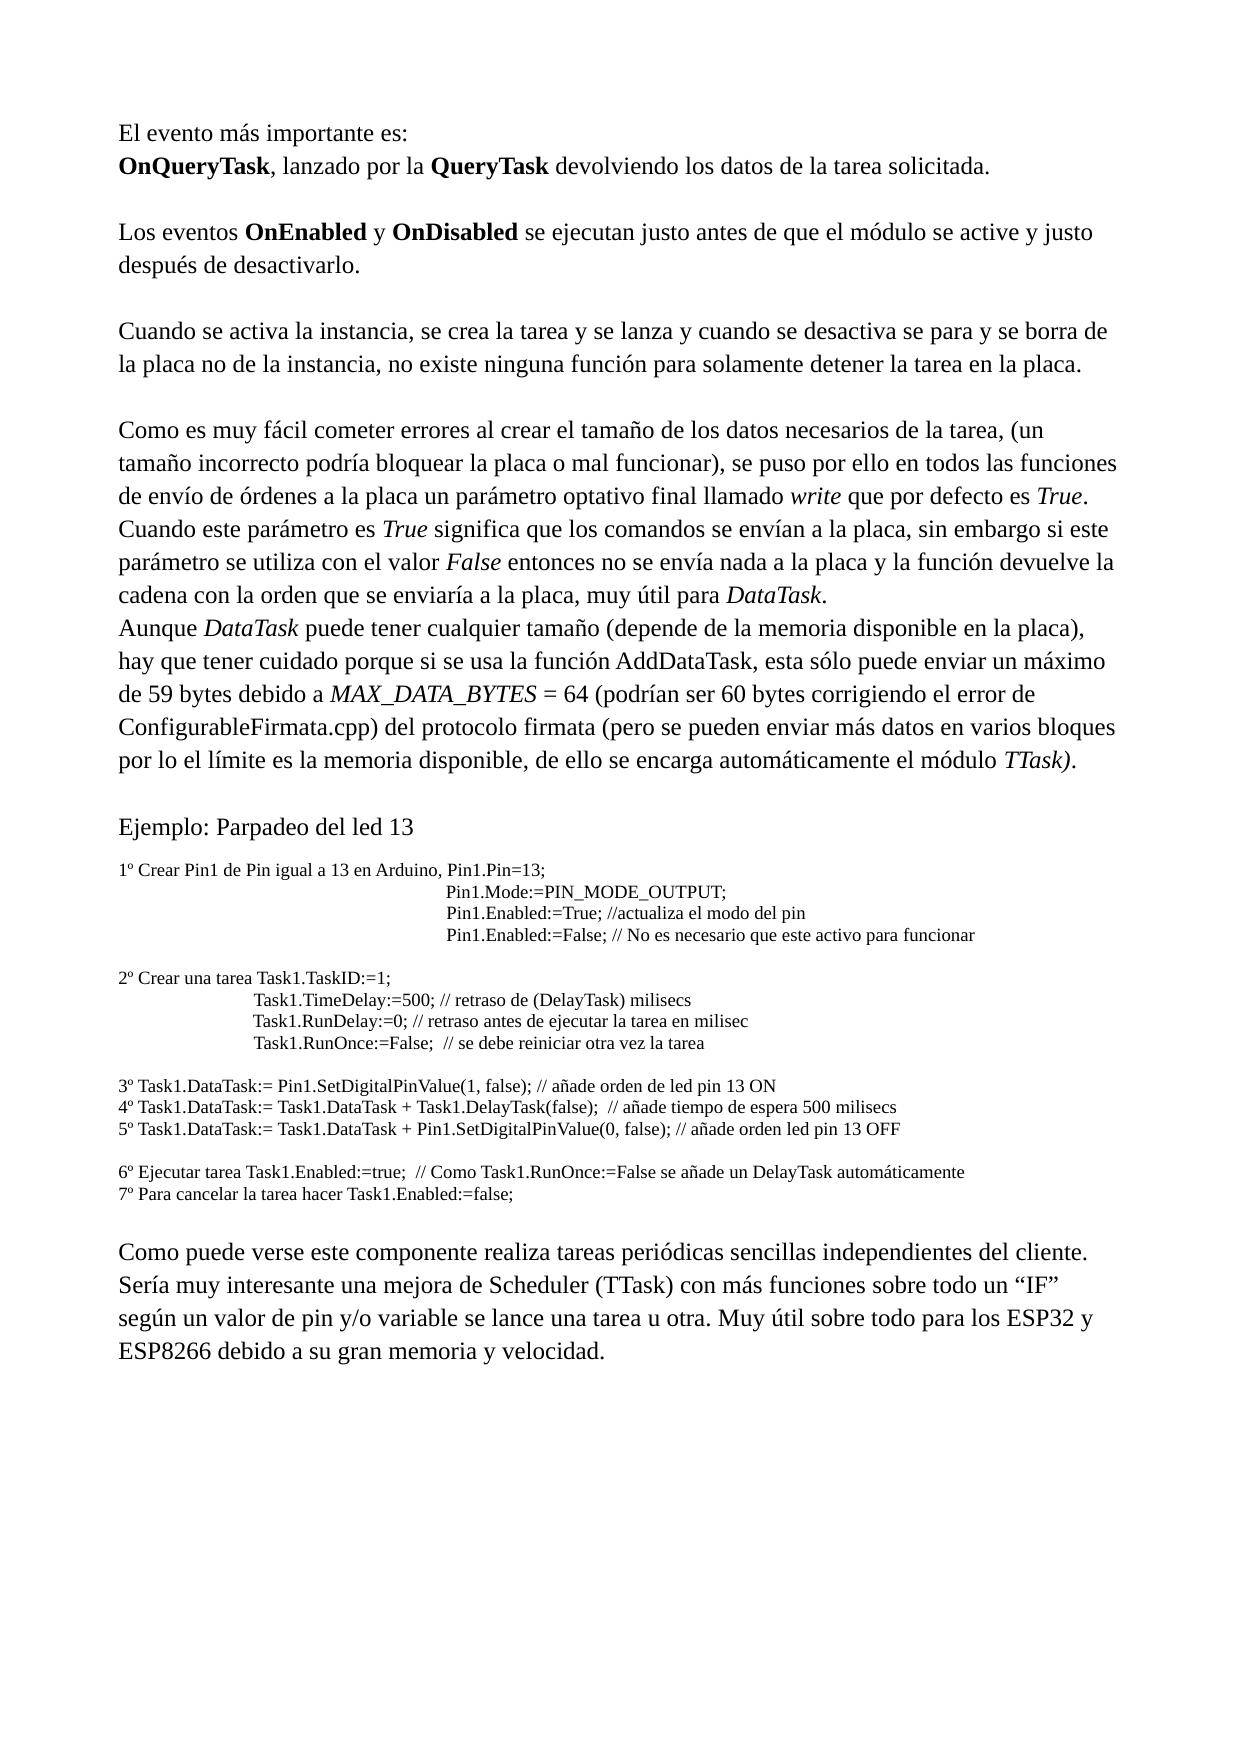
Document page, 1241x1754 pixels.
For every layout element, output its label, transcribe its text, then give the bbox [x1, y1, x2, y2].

text Ejemplo: Parpadeo del led 13 [118, 812, 1122, 840]
text Cuando se activa la instancia, se crea la tarea y se lanza y cuando se desactiva se para y se borra de la placa no de la instancia, no existe ninguna función para solamente detener la tarea en la placa. [118, 316, 1122, 378]
text Task1.TimeDelay:=500; // retraso de (DelayTask) milisecs [118, 988, 1122, 1010]
text Aunque DataTask puede tener cualquier tamaño (depende de la memoria disponible en la placa), hay que tener cuidado porque si se usa la función AddDataTask, esta sólo puede enviar un máximo de 59 bytes debido a MAX_DATA_BYTES = 64 (podrían ser 60 bytes corrigiendo el error de ConfigurableFirmata.cpp) del protocolo firmata (pero se pueden enviar más datos en varios bloques por lo el límite es la memoria disponible, de ello se encarga automáticamente el módulo TTask). [118, 613, 1122, 774]
text El evento más importante es: [118, 118, 1122, 147]
text 7º Para cancelar la tarea hacer Task1.Enabled:=false; [118, 1183, 1122, 1204]
text 4º Task1.DataTask:= Task1.DataTask + Task1.DelayTask(false); // añade tiempo de espera 500 milisecs [118, 1096, 1122, 1118]
text 1º Crear Pin1 de Pin igual a 13 en Arduino, Pin1.Pin=13; [118, 859, 1122, 881]
text 5º Task1.DataTask:= Task1.DataTask + Pin1.SetDigitalPinValue(0, false); // añade orden led pin 13 OFF [118, 1118, 1122, 1139]
text 2º Crear una tarea Task1.TaskID:=1; [118, 967, 1122, 988]
text 3º Task1.DataTask:= Pin1.SetDigitalPinValue(1, false); // añade orden de led pin 13 ON [118, 1075, 1122, 1096]
text Task1.RunOnce:=False; // se debe reiniciar otra vez la tarea [118, 1032, 1122, 1053]
text Pin1.Enabled:=True; //actualiza el modo del pin [118, 902, 1122, 924]
text Como puede verse este componente realiza tareas periódicas sencillas independientes del cliente. Sería muy interesante una mejora de Scheduler (TTask) con más funciones sobre todo un “IF” según un valor de pin y/o variable se lance una tarea u otra. Muy útil sobre todo para los ESP32 y ESP8266 debido a su gran memoria y velocidad. [118, 1237, 1122, 1365]
text Los eventos OnEnabled y OnDisabled se ejecutan justo antes de que el módulo se active y justo después de desactivarlo. [118, 217, 1122, 279]
text Task1.RunDelay:=0; // retraso antes de ejecutar la tarea en milisec [118, 1010, 1122, 1032]
text Pin1.Mode:=PIN_MODE_OUTPUT; [118, 881, 1122, 902]
text 6º Ejecutar tarea Task1.Enabled:=true; // Como Task1.RunOnce:=False se añade un DelayTask automáticamente [118, 1161, 1122, 1183]
text Pin1.Enabled:=False; // No es necesario que este activo para funcionar [118, 924, 1122, 945]
text Como es muy fácil cometer errores al crear el tamaño de los datos necesarios de la tarea, (un tamaño incorrecto podría bloquear la placa o mal funcionar), se puso por ello en todos las funciones de envío de órdenes a la placa un parámetro optativo final llamado write que por defecto es True. Cuando este parámetro es True significa que los comandos se envían a la placa, sin embargo si este parámetro se utiliza con el valor False entonces no se envía nada a la placa y la función devuelve la cadena con la orden que se enviaría a la placa, muy útil para DataTask. [118, 415, 1122, 609]
text OnQueryTask, lanzado por la QueryTask devolviendo los datos de la tarea solicitada. [118, 151, 1122, 180]
